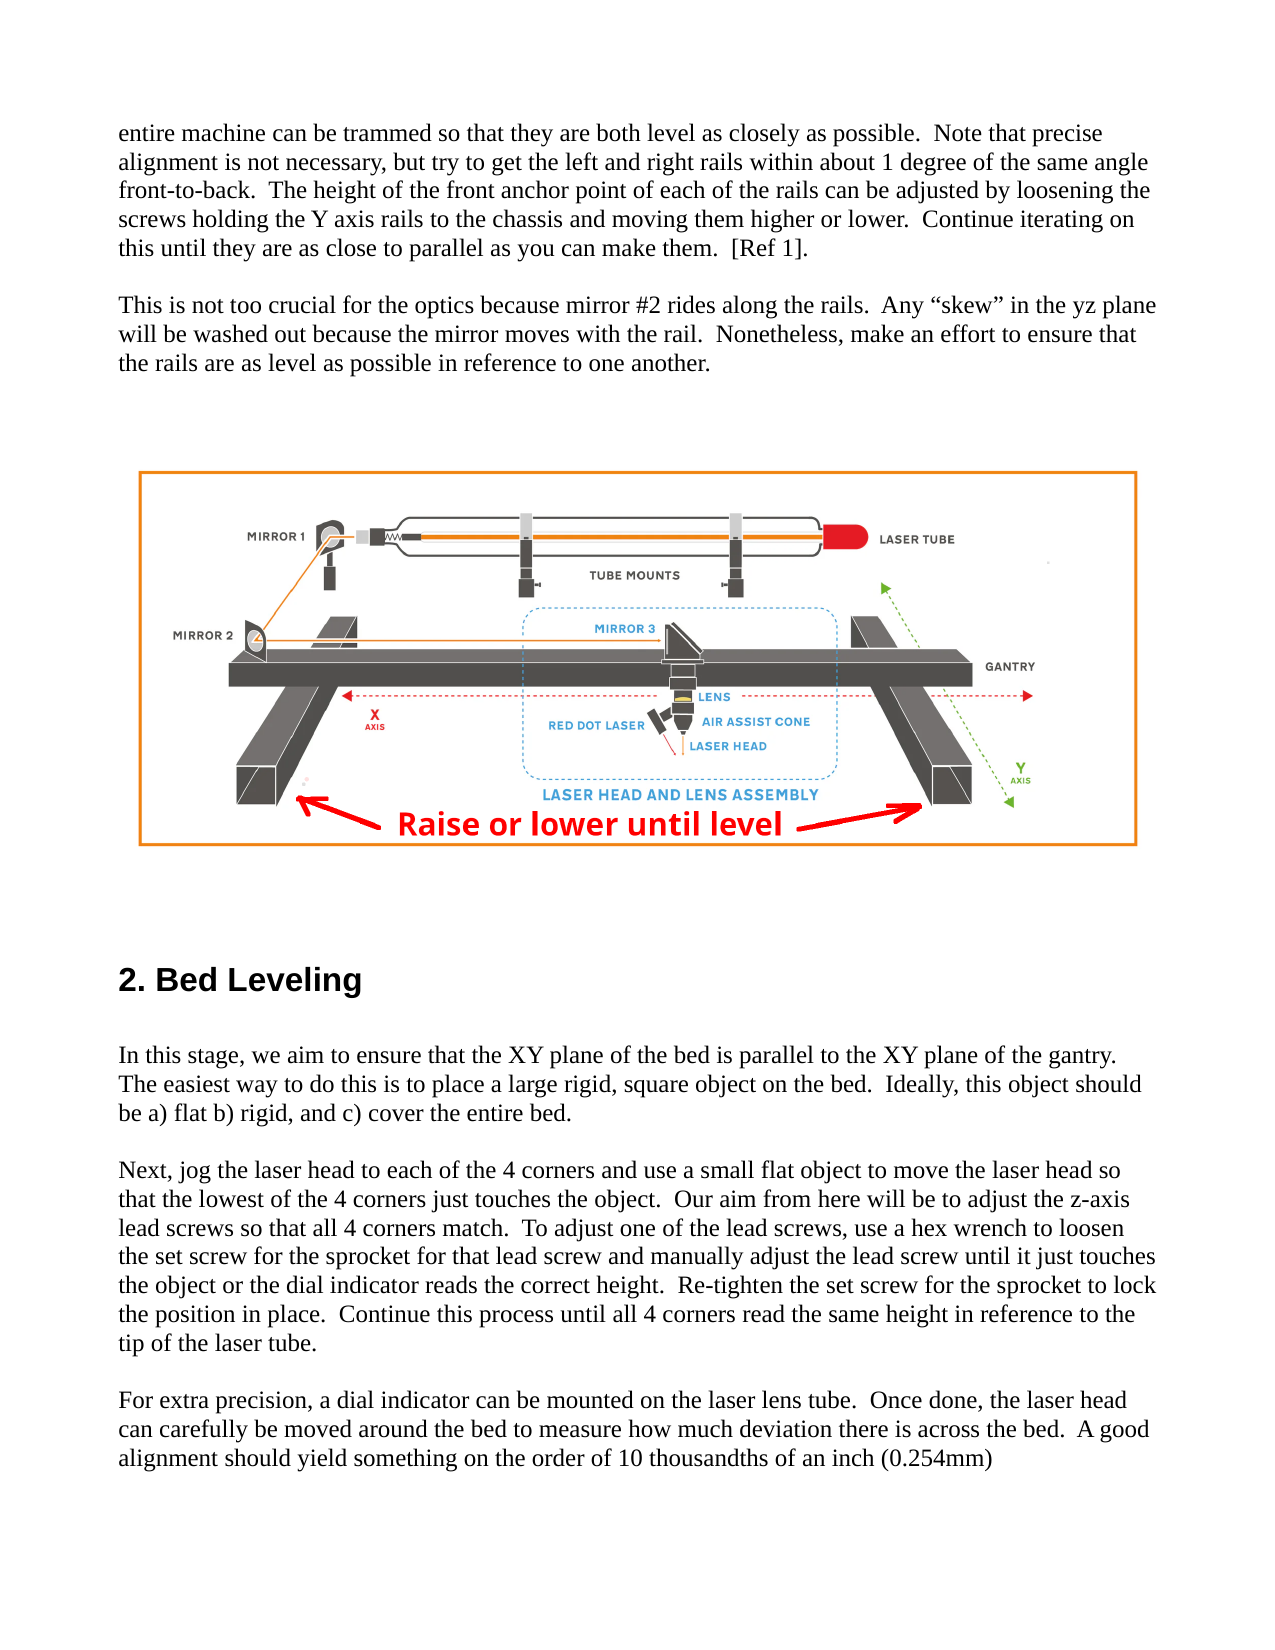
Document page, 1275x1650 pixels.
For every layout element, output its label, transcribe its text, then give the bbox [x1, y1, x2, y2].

picture [118, 434, 1157, 883]
text In this stage, we aim to ensure that the XY plane of the bed is parallel to the XY plane of the gantry. The easiest way to do this is to place a large rigid, square object on the bed. Ideally, this object should be a) flat b) rigid, and c) cover the entire bed. [118, 1040, 1157, 1126]
subtitle 2. Bed Leveling [118, 961, 1157, 999]
text For extra precision, a dial indicator can be mounted on the laser lens tube. Once done, the laser head can carefully be moved around the bed to measure how much deviation there is across the bed. A good alignment should yield something on the order of 10 thousandths of an inch (0.254mm) [118, 1385, 1157, 1471]
text This is not too crucial for the optics because mirror #2 rides along the rails. Any “skew” in the yz plane will be washed out because the mirror moves with the rail. Nonetheless, make an effort to ensure that the rails are as level as possible in reference to one another. [118, 291, 1157, 377]
text entire machine can be trammed so that they are both level as closely as possible. Note that precise alignment is not necessary, but try to get the left and right rails within about 1 degree of the same angle front-to-back. The height of the front anchor point of each of the rails can be adjusted by loosening the screws holding the Y axis rails to the chassis and moving them higher or lower. Continue iterating on this until they are as close to parallel as you can make them. [Ref 1]. [118, 118, 1157, 262]
text Next, jog the laser head to each of the 4 corners and use a small flat object to move the laser head so that the lowest of the 4 corners just touches the object. Our aim from here will be to adjust the z-axis lead screws so that all 4 corners match. To adjust one of the lead screws, use a hex wrench to loosen the set screw for the sprocket for that lead screw and manually adjust the lead screw until it just touches the object or the dial indicator reads the correct height. Re-tighten the set screw for the sprocket to lock the position in place. Continue this process until all 4 corners read the same height in reference to the tip of the laser tube. [118, 1155, 1157, 1356]
